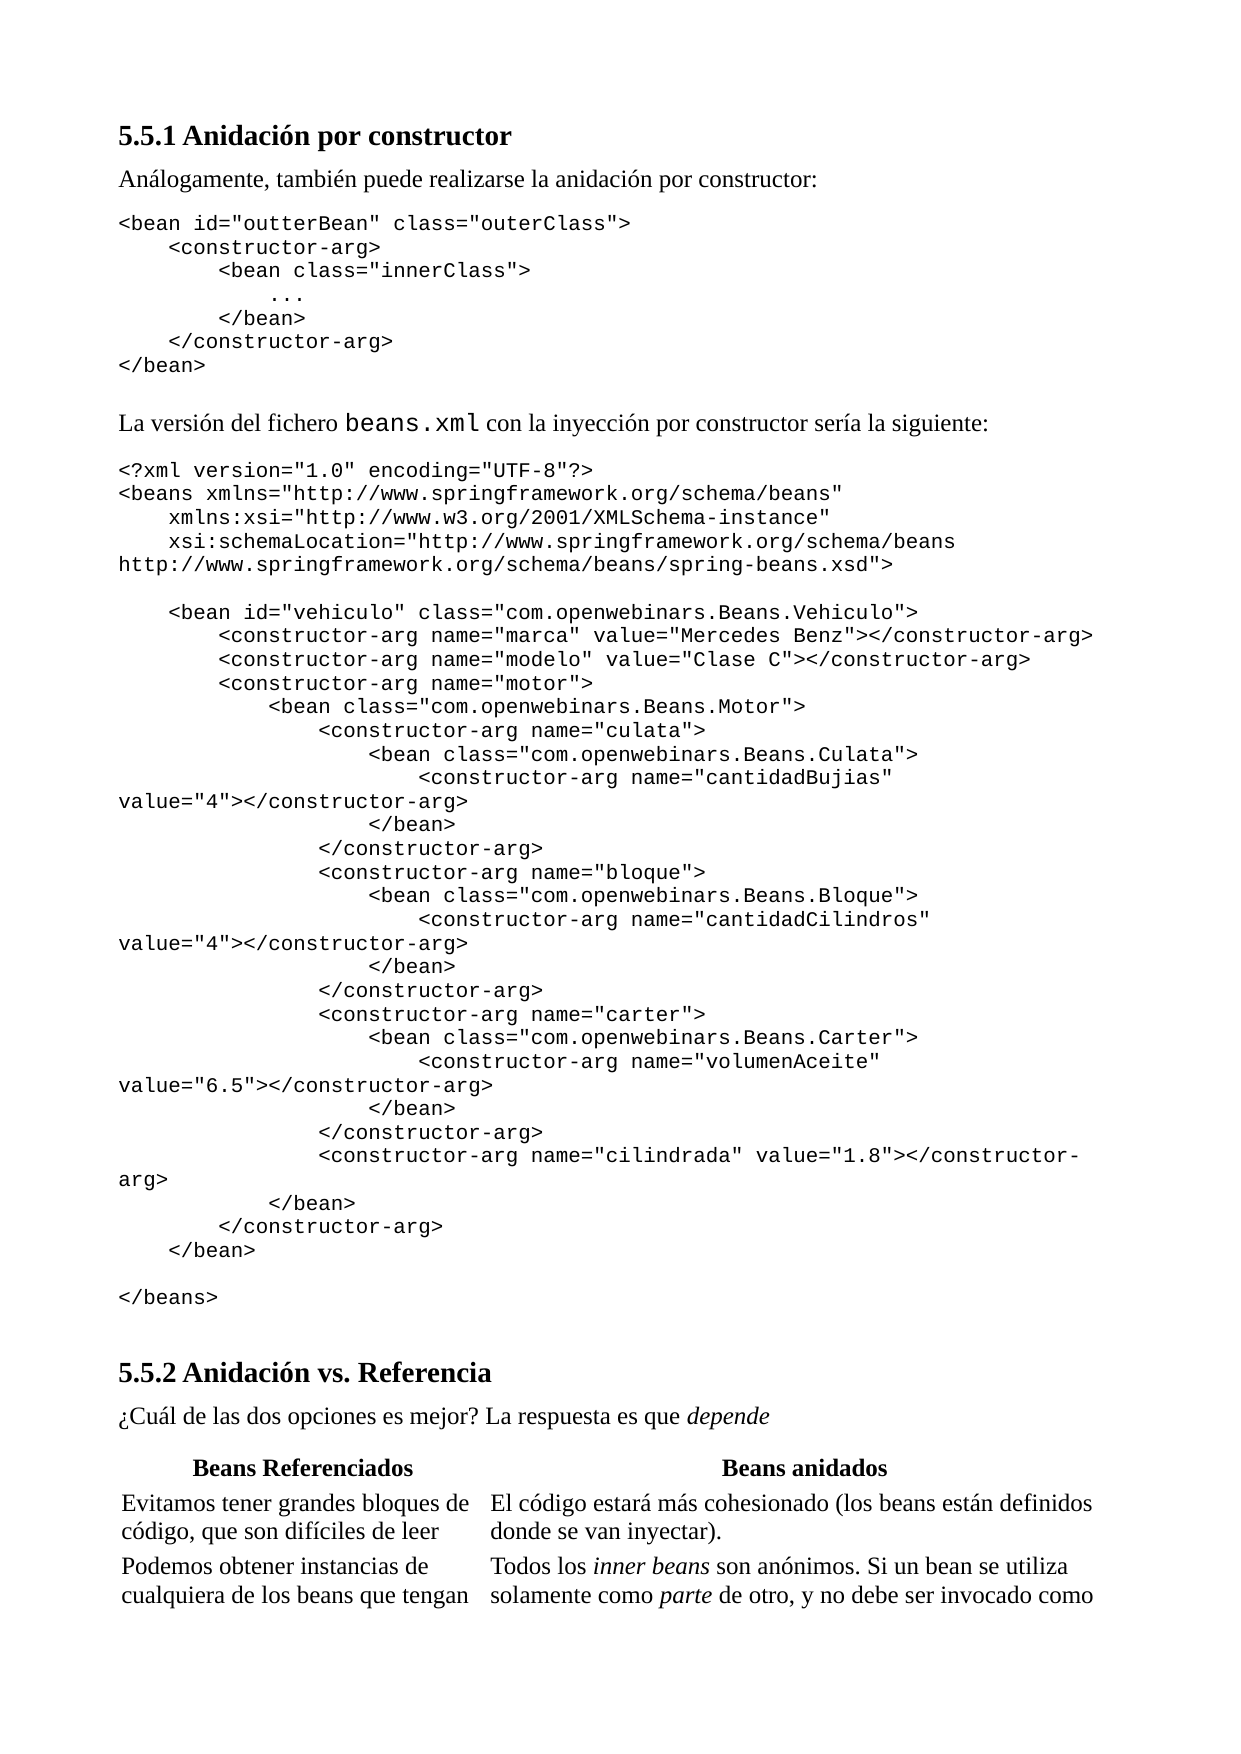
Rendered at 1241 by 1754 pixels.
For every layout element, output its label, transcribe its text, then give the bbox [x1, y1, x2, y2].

text xsi:schemaLocation="http://www.springframework.org/schema/beans http://www.springframework.org/schema/beans/spring-beans.xsd"> [118, 531, 1122, 578]
text </constructor-arg> [118, 1122, 1122, 1146]
table_cell Todos los inner beans son anónimos. Si un bean se utiliza solamente como parte de otro, y no debe ser invocado como [487, 1548, 1122, 1611]
text <bean id="vehiculo" class="com.openwebinars.Beans.Vehiculo"> [118, 602, 1122, 625]
text <?xml version="1.0" encoding="UTF-8"?> [118, 460, 1122, 483]
text ... [118, 284, 1122, 308]
text <constructor-arg name="carter"> [118, 1004, 1122, 1027]
text <constructor-arg name="bloque"> [118, 862, 1122, 885]
text <constructor-arg name="cantidadBujias" value="4"></constructor-arg> [118, 767, 1122, 814]
text <bean class="com.openwebinars.Beans.Bloque"> [118, 885, 1122, 909]
text <constructor-arg name="volumenAceite" value="6.5"></constructor-arg> [118, 1051, 1122, 1098]
text </bean> [118, 308, 1122, 331]
subtitle 5.5.1 Anidación por constructor [118, 118, 1122, 152]
text <constructor-arg name="modelo" value="Clase C"></constructor-arg> [118, 649, 1122, 673]
text <constructor-arg name="cantidadCilindros" value="4"></constructor-arg> [118, 909, 1122, 956]
text Análogamente, también puede realizarse la anidación por constructor: [118, 164, 1122, 193]
text <constructor-arg name="marca" value="Mercedes Benz"></constructor-arg> [118, 625, 1122, 649]
text <constructor-arg> [118, 237, 1122, 261]
text </constructor-arg> [118, 1216, 1122, 1240]
table_header Beans Referenciados [118, 1450, 487, 1485]
text <beans xmlns="http://www.springframework.org/schema/beans" [118, 483, 1122, 507]
text </bean> [118, 1193, 1122, 1216]
table_cell Evitamos tener grandes bloques de código, que son difíciles de leer [118, 1485, 487, 1548]
text <constructor-arg name="motor"> [118, 673, 1122, 696]
text </beans> [118, 1287, 1122, 1311]
text La versión del fichero beans.xml con la inyección por constructor sería la siguiente: [118, 408, 1122, 439]
table_cell El código estará más cohesionado (los beans están definidos donde se van inyectar). [487, 1485, 1122, 1548]
text xmlns:xsi="http://www.w3.org/2001/XMLSchema-instance" [118, 507, 1122, 531]
text </constructor-arg> [118, 331, 1122, 355]
text </constructor-arg> [118, 980, 1122, 1004]
table_cell Podemos obtener instancias de cualquiera de los beans que tengan [118, 1548, 487, 1611]
text <bean id="outterBean" class="outerClass"> [118, 213, 1122, 237]
text ¿Cuál de las dos opciones es mejor? La respuesta es que depende [118, 1401, 1122, 1430]
subtitle 5.5.2 Anidación vs. Referencia [118, 1355, 1122, 1389]
text </constructor-arg> [118, 838, 1122, 862]
text <bean class="com.openwebinars.Beans.Motor"> [118, 696, 1122, 720]
text </bean> [118, 1240, 1122, 1264]
text <bean class="com.openwebinars.Beans.Carter"> [118, 1027, 1122, 1051]
text <constructor-arg name="cilindrada" value="1.8"></constructor-arg> [118, 1146, 1122, 1193]
text <constructor-arg name="culata"> [118, 720, 1122, 743]
text </bean> [118, 355, 1122, 379]
table_header Beans anidados [487, 1450, 1122, 1485]
text <bean class="com.openwebinars.Beans.Culata"> [118, 743, 1122, 767]
text </bean> [118, 956, 1122, 980]
text <bean class="innerClass"> [118, 261, 1122, 284]
text </bean> [118, 1098, 1122, 1122]
text </bean> [118, 814, 1122, 838]
